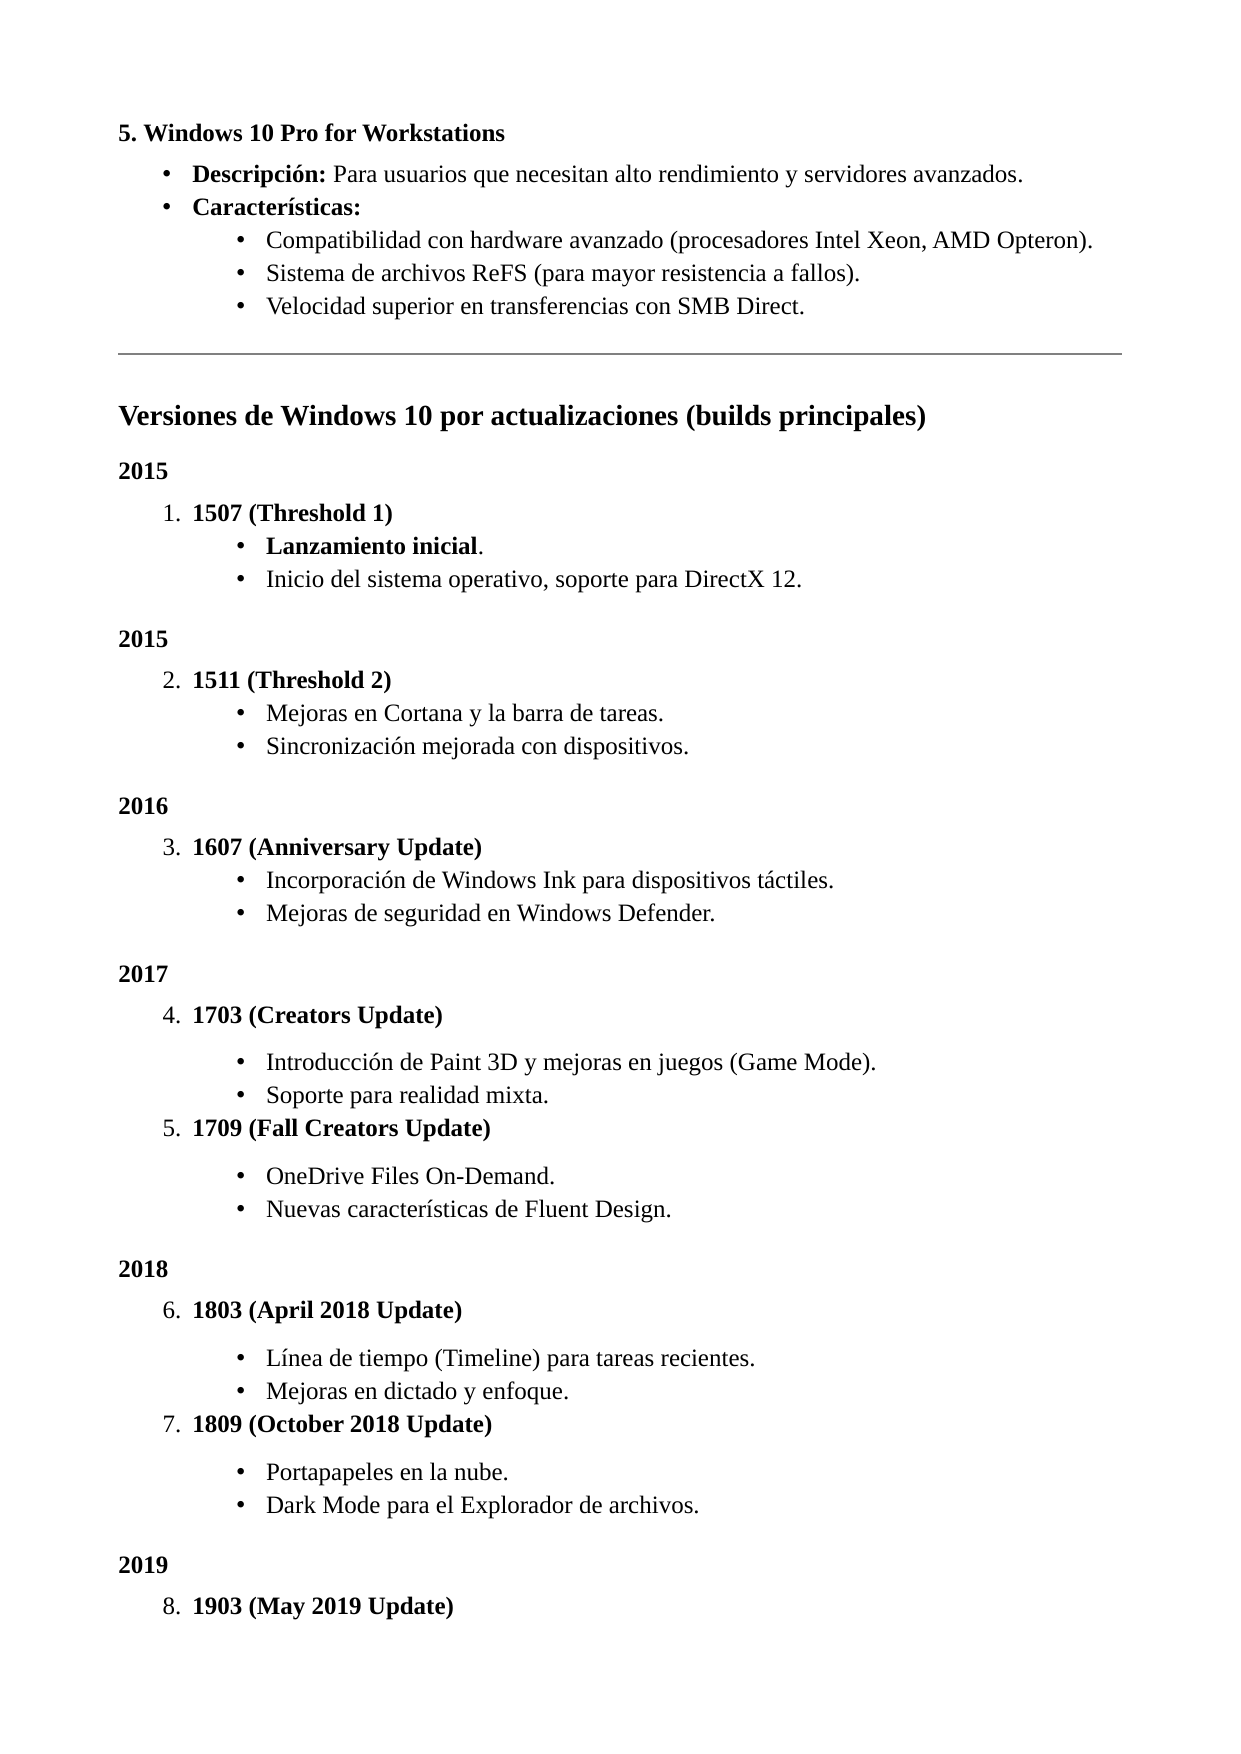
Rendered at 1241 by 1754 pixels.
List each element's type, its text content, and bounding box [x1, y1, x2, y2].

list 1703 (Creators Update) [162, 1000, 1122, 1029]
list 1803 (April 2018 Update) [162, 1296, 1122, 1324]
subtitle 5. Windows 10 Pro for Workstations [118, 118, 1122, 147]
list 1511 (Threshold 2) [162, 665, 1122, 694]
subtitle 2017 [118, 959, 1122, 987]
list Mejoras en Cortana y la barra de tareas. [236, 698, 1122, 727]
list Portapapeles en la nube. [236, 1457, 1122, 1486]
list Nuevas características de Fluent Design. [236, 1194, 1122, 1223]
list Características: [162, 192, 1122, 221]
list Velocidad superior en transferencias con SMB Direct. [236, 291, 1122, 320]
list Mejoras en dictado y enfoque. [236, 1376, 1122, 1405]
list Soporte para realidad mixta. [236, 1081, 1122, 1109]
list Sincronización mejorada con dispositivos. [236, 731, 1122, 760]
subtitle 2019 [118, 1550, 1122, 1579]
subtitle 2018 [118, 1254, 1122, 1283]
subtitle 2015 [118, 456, 1122, 485]
list Descripción: Para usuarios que necesitan alto rendimiento y servidores avanzados. [162, 159, 1122, 188]
list Sistema de archivos ReFS (para mayor resistencia a fallos). [236, 258, 1122, 287]
list 1709 (Fall Creators Update) [162, 1113, 1122, 1142]
subtitle 2015 [118, 624, 1122, 653]
list 1607 (Anniversary Update) [162, 832, 1122, 861]
list Dark Mode para el Explorador de archivos. [236, 1490, 1122, 1518]
list OneDrive Files On-Demand. [236, 1161, 1122, 1190]
list Compatibilidad con hardware avanzado (procesadores Intel Xeon, AMD Opteron). [236, 225, 1122, 254]
list Línea de tiempo (Timeline) para tareas recientes. [236, 1343, 1122, 1372]
list Inicio del sistema operativo, soporte para DirectX 12. [236, 564, 1122, 592]
list Lanzamiento inicial. [236, 531, 1122, 559]
list 1507 (Threshold 1) [162, 498, 1122, 526]
list Mejoras de seguridad en Windows Defender. [236, 898, 1122, 927]
list Introducción de Paint 3D y mejoras en juegos (Game Mode). [236, 1047, 1122, 1076]
list 1809 (October 2018 Update) [162, 1409, 1122, 1438]
list Incorporación de Windows Ink para dispositivos táctiles. [236, 866, 1122, 894]
subtitle Versiones de Windows 10 por actualizaciones (builds principales) [118, 398, 1122, 431]
list 1903 (May 2019 Update) [162, 1591, 1122, 1620]
subtitle 2016 [118, 791, 1122, 820]
